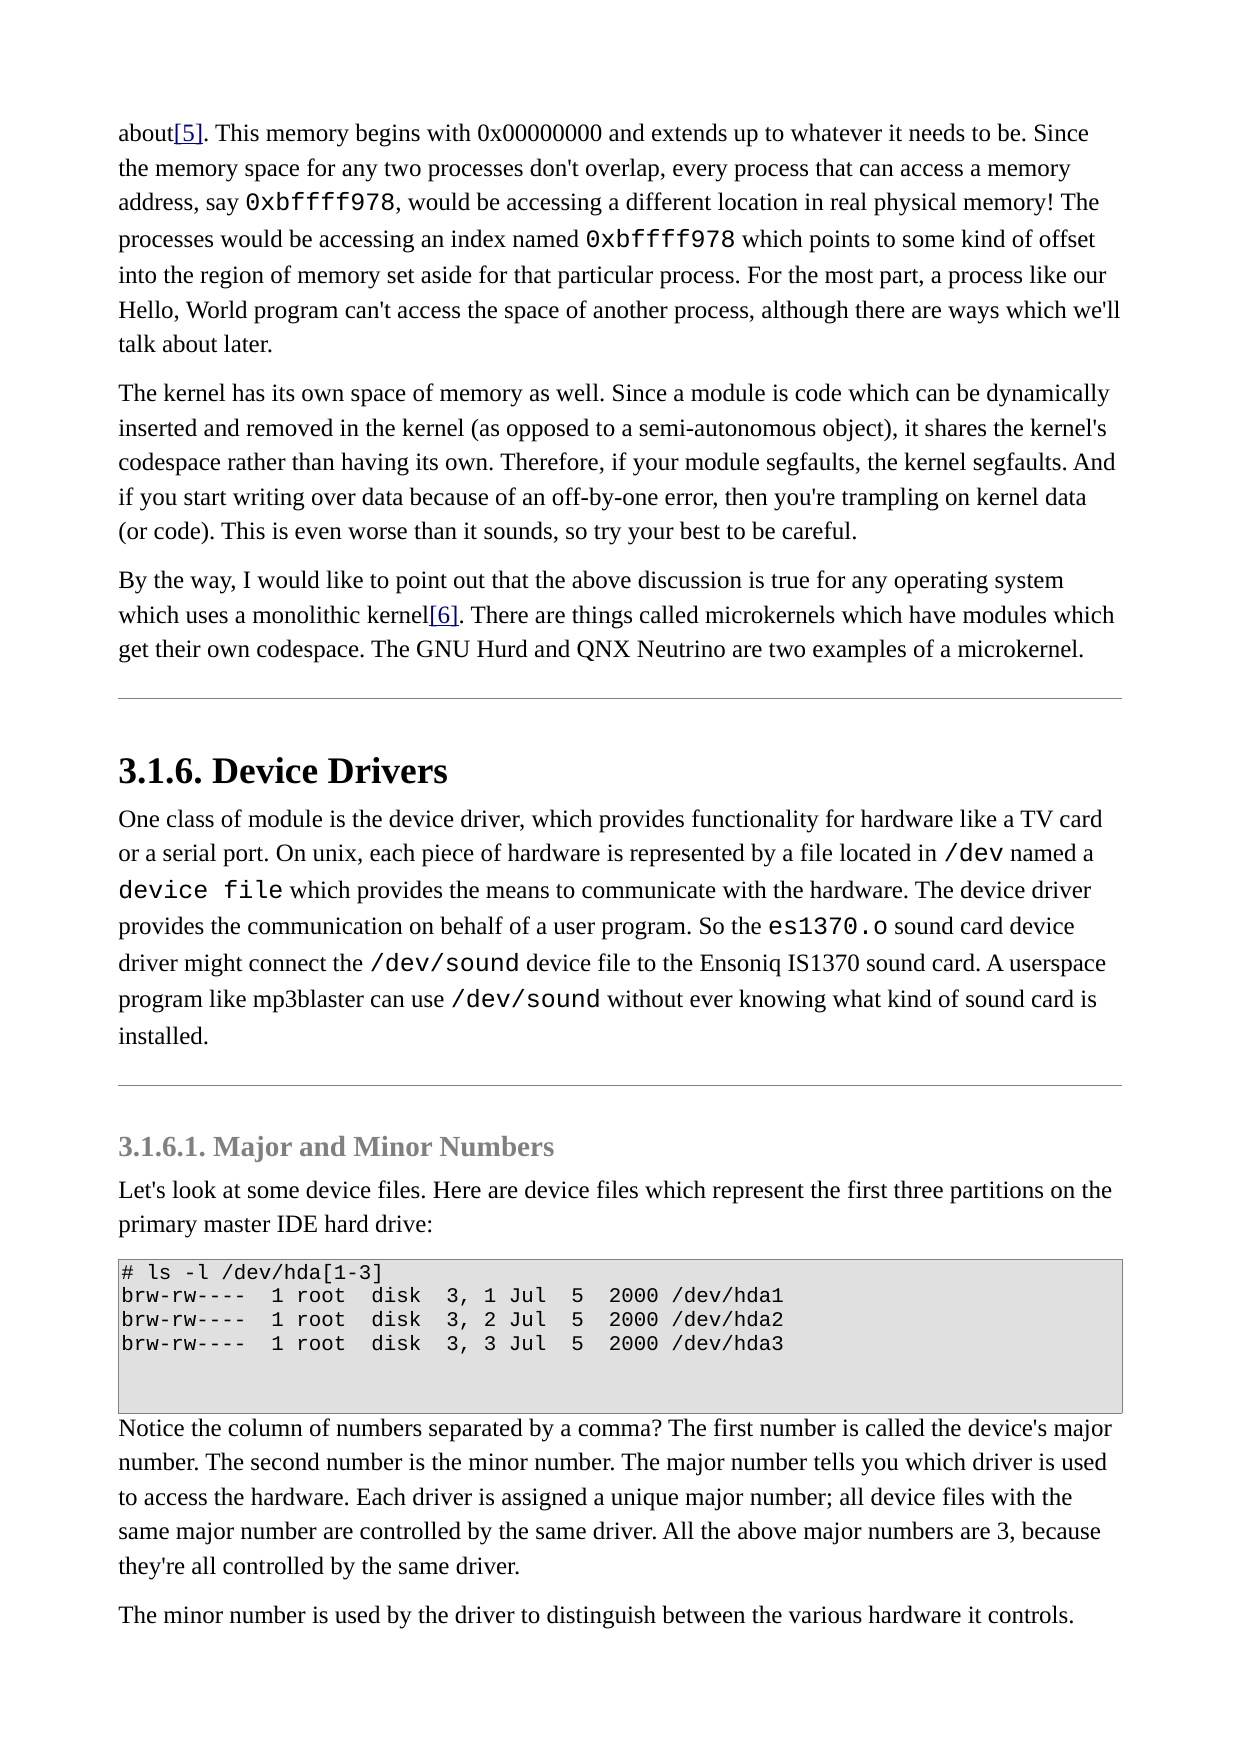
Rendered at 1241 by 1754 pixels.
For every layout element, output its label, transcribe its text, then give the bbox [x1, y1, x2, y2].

text By the way, I would like to point out that the above discussion is true for any operating system which uses a monolithic kernel[6]. There are things called microkernels which have modules which get their own codespace. The GNU Hurd and QNX Neutrino are two examples of a microkernel. [118, 565, 1122, 663]
subtitle 3.1.6.1. Major and Minor Numbers [118, 1129, 1122, 1162]
text The minor number is used by the driver to distinguish between the various hardware it controls. [118, 1600, 1122, 1629]
subtitle 3.1.6. Device Drivers [118, 748, 1122, 791]
table_header # ls -l /dev/hda[1-3] brw-rw---- 1 root disk 3, 1 Jul 5 2000 /dev/hda1 brw-rw---- 1 root disk 3, 2 Jul 5 2000 /dev/hda2 brw-rw---- 1 root disk 3, 3 Jul 5 2000 /dev/hda3 [119, 1260, 1122, 1412]
text One class of module is the device driver, which provides functionality for hardware like a TV card or a serial port. On unix, each piece of hardware is represented by a file located in /dev named a device file which provides the means to communicate with the hardware. The device driver provides the communication on behalf of a user program. So the es1370.o sound card device driver might connect the /dev/sound device file to the Ensoniq IS1370 sound card. A userspace program like mp3blaster can use /dev/sound without ever knowing what kind of sound card is installed. [118, 804, 1122, 1050]
text The kernel has its own space of memory as well. Since a module is code which can be dynamically inserted and removed in the kernel (as opposed to a semi-autonomous object), it shares the kernel's codespace rather than having its own. Therefore, if your module segfaults, the kernel segfaults. And if you start writing over data because of an off-by-one error, then you're trampling on kernel data (or code). This is even worse than it sounds, so try your best to be careful. [118, 378, 1122, 545]
text Let's look at some device files. Here are device files which represent the first three partitions on the primary master IDE hard drive: [118, 1175, 1122, 1238]
text Notice the column of numbers separated by a comma? The first number is called the device's major number. The second number is the minor number. The major number tells you which driver is used to access the hardware. Each driver is assigned a unique major number; all device files with the same major number are controlled by the same driver. All the above major numbers are 3, because they're all controlled by the same driver. [118, 1414, 1122, 1579]
text about[5]. This memory begins with 0x00000000 and extends up to whatever it needs to be. Since the memory space for any two processes don't overlap, every process that can access a memory address, say 0xbffff978, would be accessing a different location in real physical memory! The processes would be accessing an index named 0xbffff978 which points to some kind of offset into the region of memory set aside for that particular process. For the most part, a process like our Hello, World program can't access the space of another process, although there are ways which we'll talk about later. [118, 118, 1122, 358]
